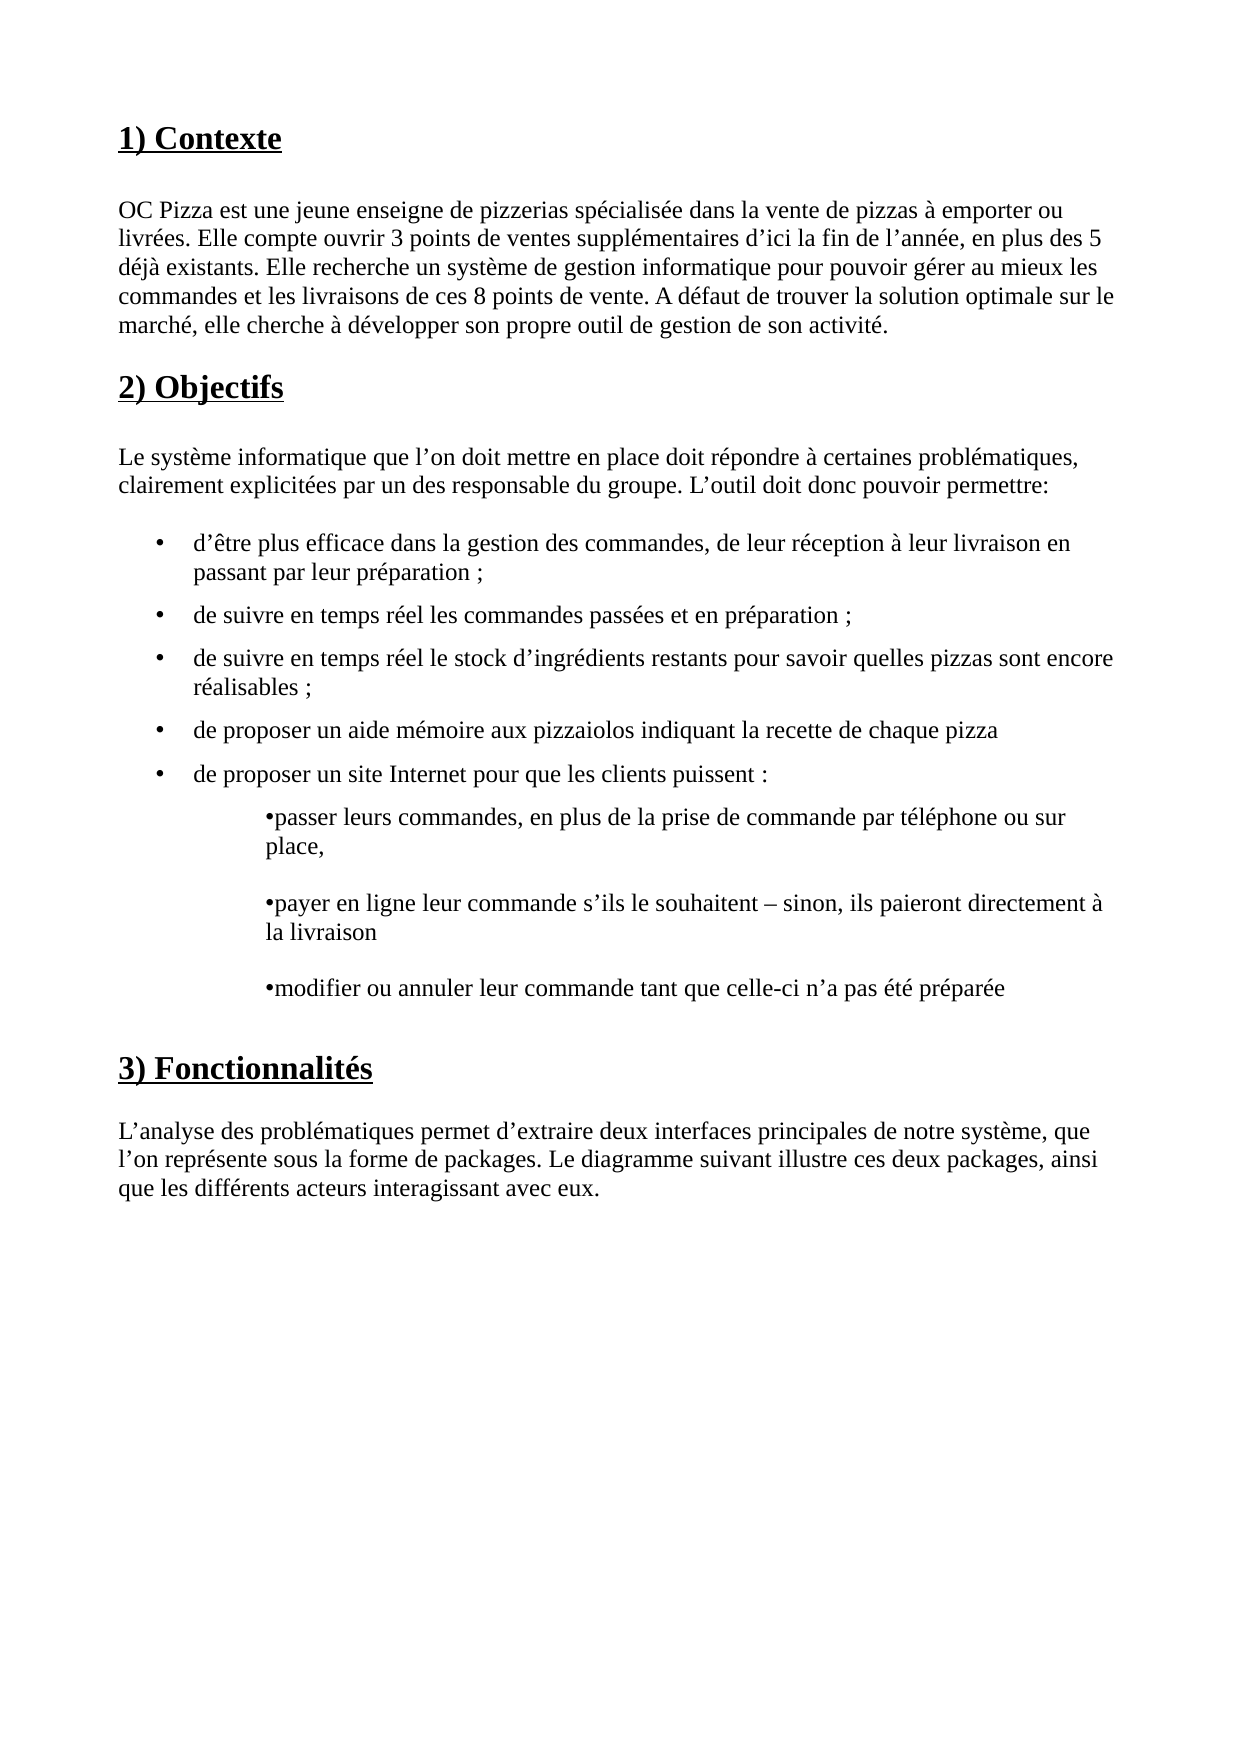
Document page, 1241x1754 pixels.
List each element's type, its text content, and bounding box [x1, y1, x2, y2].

list modifier ou annuler leur commande tant que celle-ci n’a pas été préparée [118, 973, 1122, 1001]
list passer leurs commandes, en plus de la prise de commande par téléphone ou sur place, [118, 802, 1122, 859]
text OC Pizza est une jeune enseigne de pizzerias spécialisée dans la vente de pizzas à emporter ou livrées. Elle compte ouvrir 3 points de ventes supplémentaires d’ici la fin de l’année, en plus des 5 déjà existants. Elle recherche un système de gestion informatique pour pouvoir gérer au mieux les commandes et les livraisons de ces 8 points de vente. A défaut de trouver la solution optimale sur le marché, elle cherche à développer son propre outil de gestion de son activité. [118, 195, 1122, 338]
text 3) Fonctionnalités [118, 1049, 1122, 1087]
list de suivre en temps réel les commandes passées et en préparation ; [156, 600, 1122, 629]
list de suivre en temps réel le stock d’ingrédients restants pour savoir quelles pizzas sont encore réalisables ; [156, 643, 1122, 701]
text 2) Objectifs [118, 367, 1122, 406]
text L’analyse des problématiques permet d’extraire deux interfaces principales de notre système, que l’on représente sous la forme de packages. Le diagramme suivant illustre ces deux packages, ainsi que les différents acteurs interagissant avec eux. [118, 1116, 1122, 1202]
list d’être plus efficace dans la gestion des commandes, de leur réception à leur livraison en passant par leur préparation ; [156, 528, 1122, 585]
list de proposer un site Internet pour que les clients puissent : [156, 759, 1122, 787]
list de proposer un aide mémoire aux pizzaiolos indiquant la recette de chaque pizza [156, 715, 1122, 744]
text Le système informatique que l’on doit mettre en place doit répondre à certaines problématiques, clairement explicitées par un des responsable du groupe. L’outil doit donc pouvoir permettre: [118, 442, 1122, 499]
text 1) Contexte [118, 118, 1122, 156]
list payer en ligne leur commande s’ils le souhaitent – sinon, ils paieront directement à la livraison [118, 888, 1122, 946]
